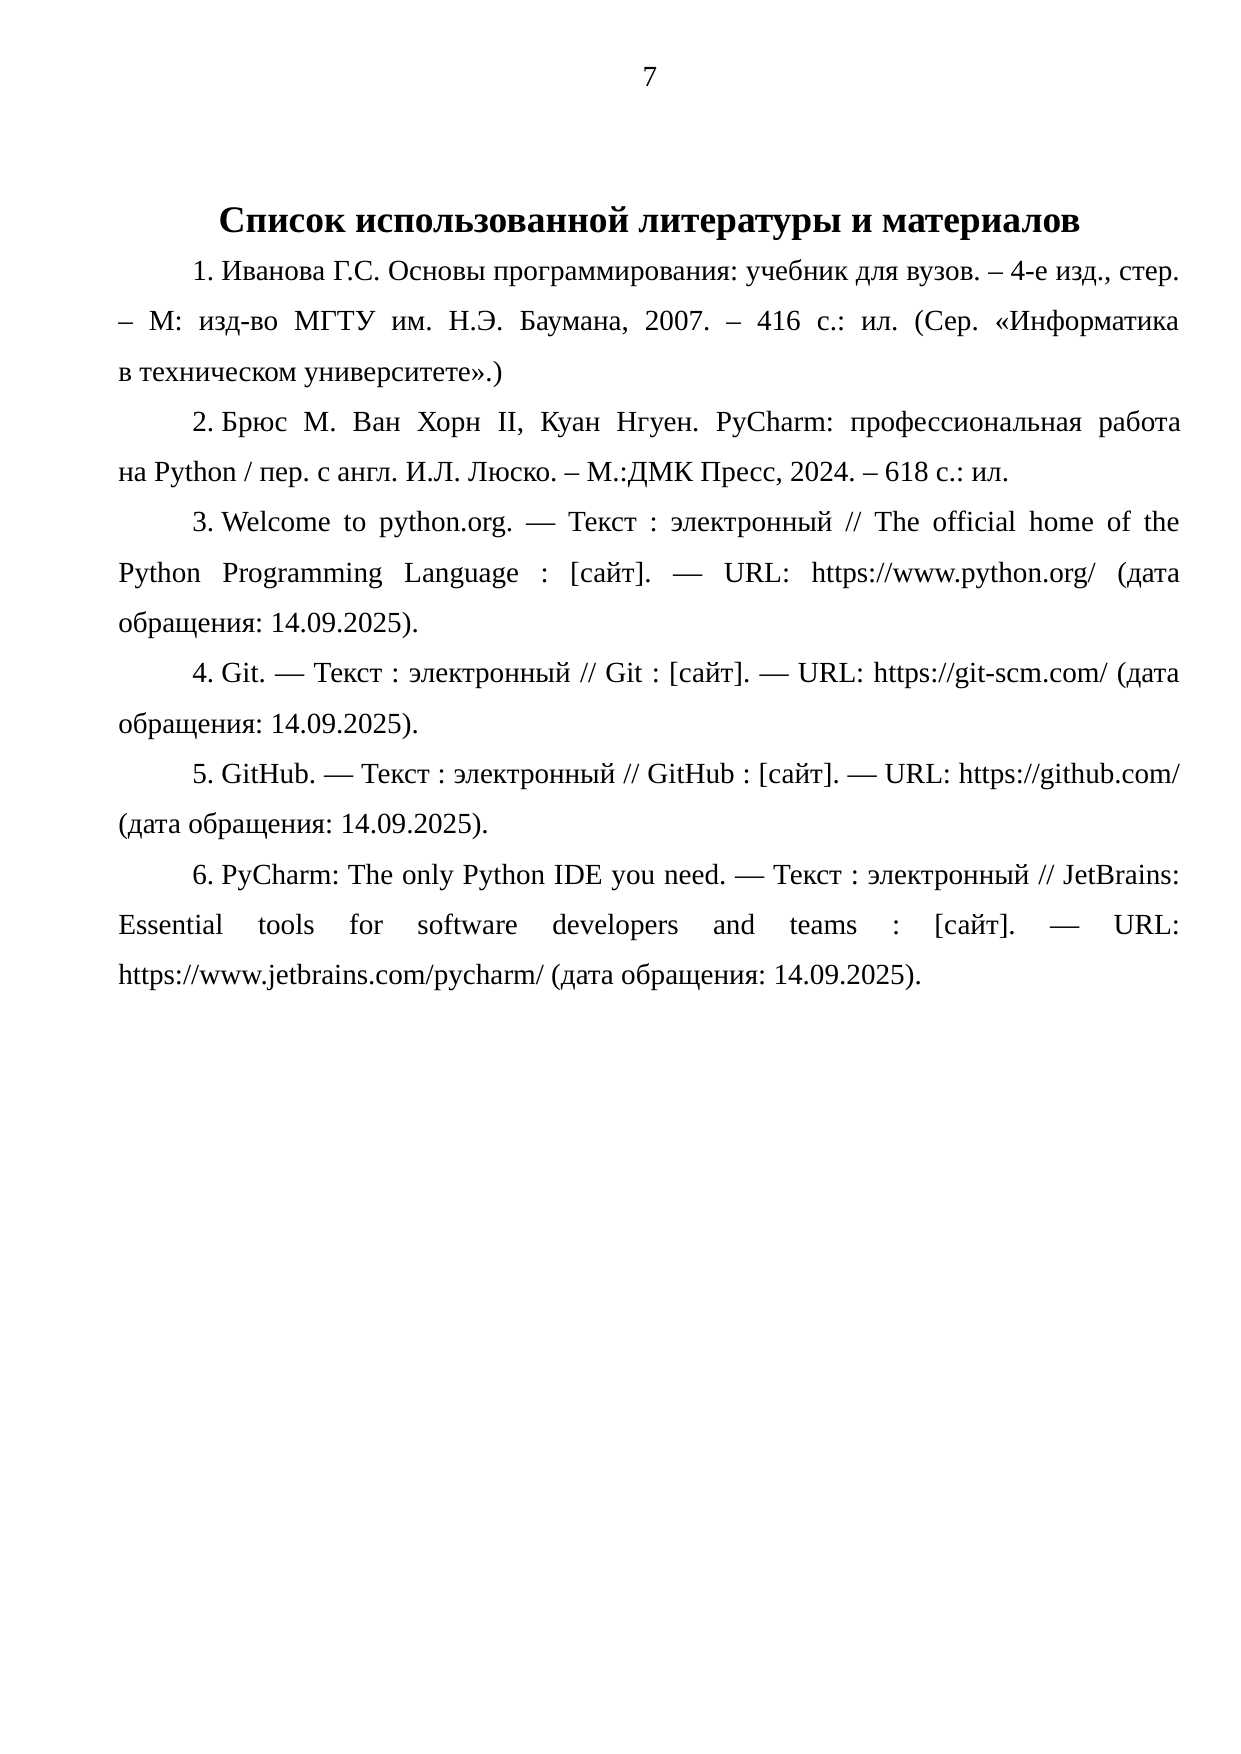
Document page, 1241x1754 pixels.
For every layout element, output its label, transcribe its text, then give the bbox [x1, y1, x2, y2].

subtitle Список использованной литературы и материалов [118, 197, 1181, 241]
list PyCharm: The only Python IDE you need. — Текст : электронный // JetBrains: Essential tools for software developers and teams : [сайт]. — URL: https://www.jetbrains.com/pycharm/ (дата обращения: 14.09.2025). [118, 857, 1181, 991]
list Welcome to python.org. — Текст : электронный // The official home of the Python Programming Language : [сайт]. — URL: https://www.python.org/ (дата обращения: 14.09.2025). [118, 504, 1181, 639]
list GitHub. — Текст : электронный // GitHub : [сайт]. — URL: https://github.com/ (дата обращения: 14.09.2025). [118, 756, 1181, 840]
list Иванова Г.С. Основы программирования: учебник для вузов. – 4-е изд., стер. – М: изд-во МГТУ им. Н.Э. Баумана, 2007. – 416 с.: ил. (Сер. «Информатика в техническом университете».) [118, 253, 1181, 387]
list Брюс М. Ван Хорн II, Куан Нгуен. PyCharm: профессиональная работа на Python / пер. с англ. И.Л. Люско. – М.:ДМК Пресс, 2024. – 618 с.: ил. [118, 404, 1181, 488]
list Git. — Текст : электронный // Git : [сайт]. — URL: https://git-scm.com/ (дата обращения: 14.09.2025). [118, 656, 1181, 739]
